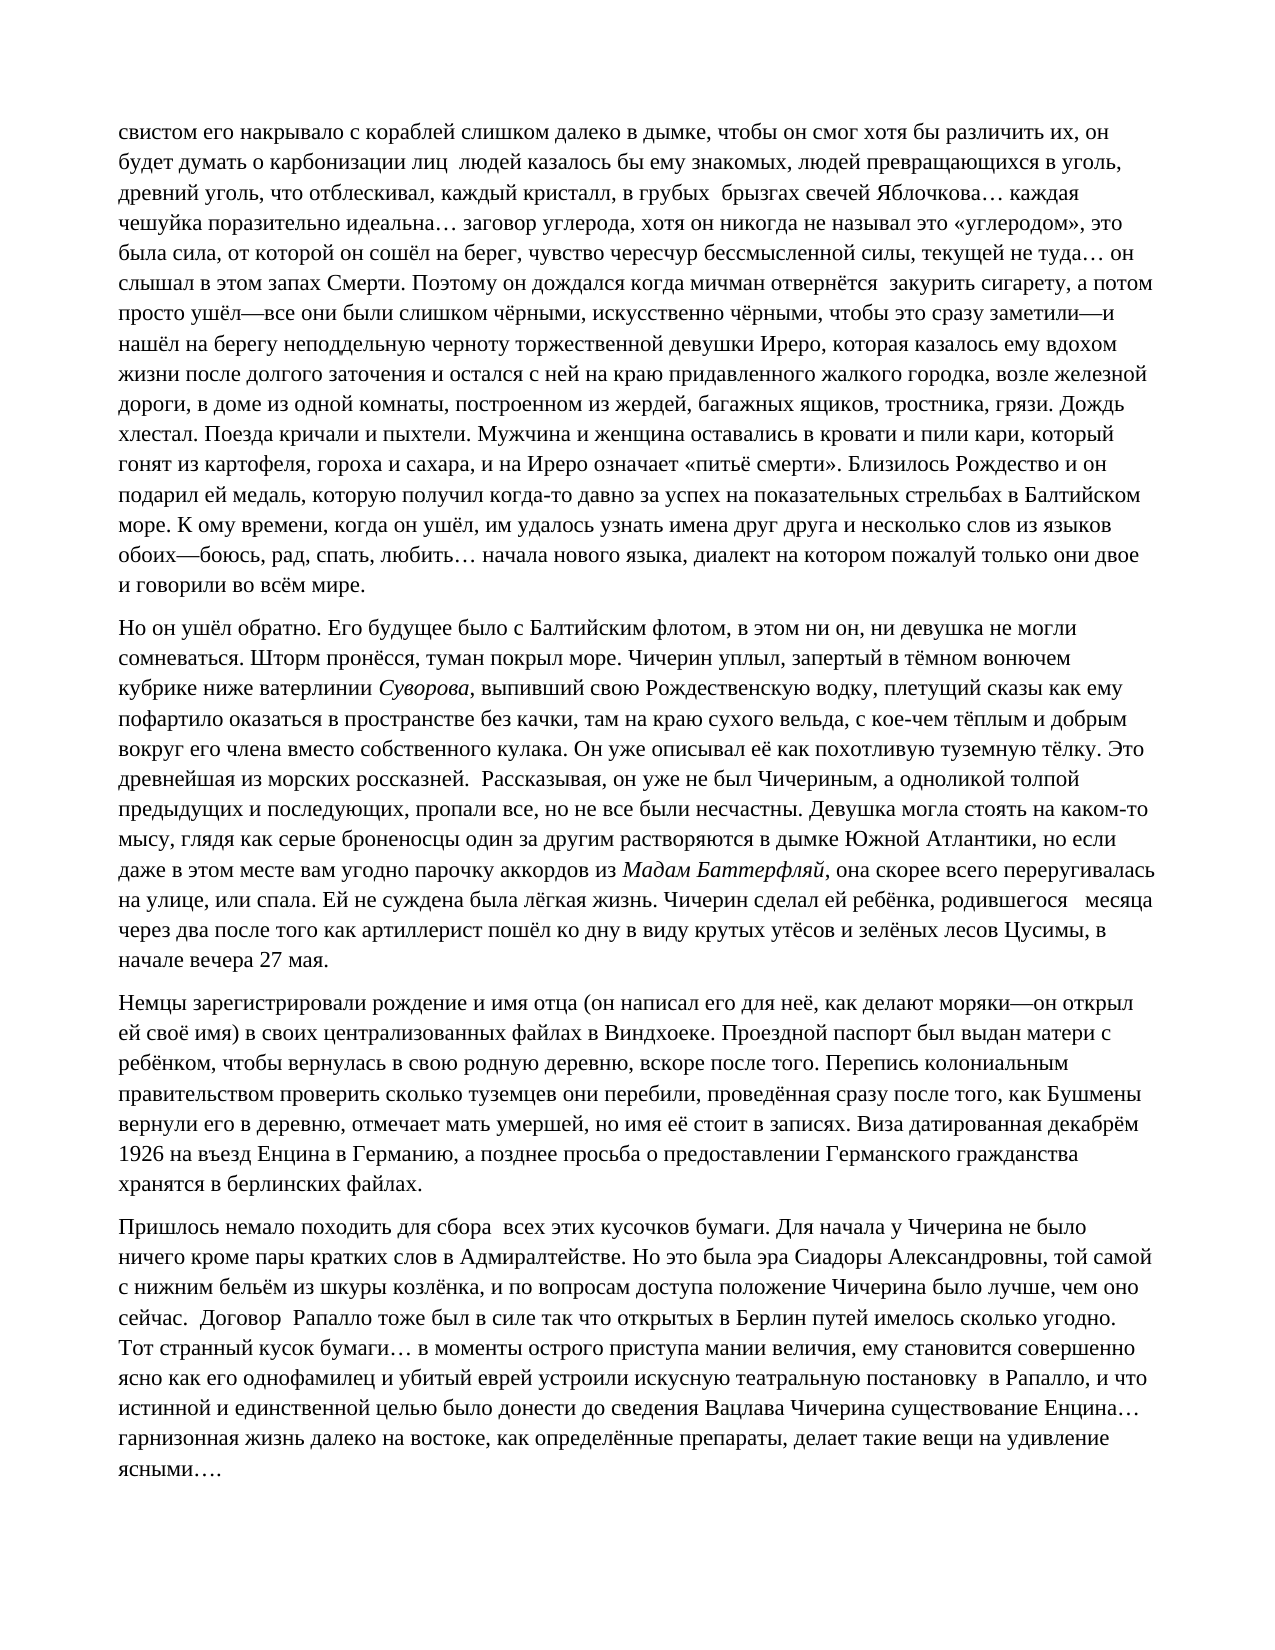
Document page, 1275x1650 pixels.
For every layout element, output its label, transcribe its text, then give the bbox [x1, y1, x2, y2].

text Немцы зарегистрировали рождение и имя отца (он написал его для неё, как делают моряки—он открыл ей своё имя) в своих централизованных файлах в Виндхоеке. Проездной паспорт был выдан матери с ребёнком, чтобы вернулась в свою родную деревню, вскоре после того. Перепись колониальным правительством проверить сколько туземцев они перебили, проведённая сразу после того, как Бушмены вернули его в деревню, отмечает мать умершей, но имя её стоит в записях. Виза датированная декабрём 1926 на въезд Енцина в Германию, а позднее просьба о предоставлении Германского гражданства хранятся в берлинских файлах. [118, 989, 1157, 1197]
text Но он ушёл обратно. Его будущее было с Балтийским флотом, в этом ни он, ни девушка не могли сомневаться. Шторм пронёсся, туман покрыл море. Чичерин уплыл, запертый в тёмном вонючем кубрике ниже ватерлинии Суворова, выпивший свою Рождественскую водку, плетущий сказы как ему пофартило оказаться в пространстве без качки, там на краю сухого вельда, с кое-чем тёплым и добрым вокруг его члена вместо собственного кулака. Он уже описывал её как похотливую туземную тёлку. Это древнейшая из морских россказней. Рассказывая, он уже не был Чичериным, а одноликой толпой предыдущих и последующих, пропали все, но не все были несчастны. Девушка могла стоять на каком-то мысу, глядя как серые броненосцы один за другим растворяются в дымке Южной Атлантики, но если даже в этом месте вам угодно парочку аккордов из Мадам Баттерфляй, она скорее всего переругивалась на улице, или спала. Ей не суждена была лёгкая жизнь. Чичерин сделал ей ребёнка, родившегося месяца через два после того как артиллерист пошёл ко дну в виду крутых утёсов и зелёных лесов Цусимы, в начале вечера 27 мая. [118, 614, 1157, 973]
text свистом его накрывало с кораблей слишком далеко в дымке, чтобы он смог хотя бы различить их, он будет думать о карбонизации лиц людей казалось бы ему знакомых, людей превращающихся в уголь, древний уголь, что отблескивал, каждый кристалл, в грубых брызгах свечей Яблочкова… каждая чешуйка поразительно идеальна… заговор углерода, хотя он никогда не называл это «углеродом», это была сила, от которой он сошёл на берег, чувство чересчур бессмысленной силы, текущей не туда… он слышал в этом запах Смерти. Поэтому он дождался когда мичман отвернётся закурить сигарету, а потом просто ушёл—все они были слишком чёрными, искусственно чёрными, чтобы это сразу заметили—и нашёл на берегу неподдельную черноту торжественной девушки Иреро, которая казалось ему вдохом жизни после долгого заточения и остался с ней на краю придавленного жалкого городка, возле железной дороги, в доме из одной комнаты, построенном из жердей, багажных ящиков, тростника, грязи. Дождь хлестал. Поезда кричали и пыхтели. Мужчина и женщина оставались в кровати и пили кари, который гонят из картофеля, гороха и сахара, и на Иреро означает «питьё смерти». Близилось Рождество и он подарил ей медаль, которую получил когда-то давно за успех на показательных стрельбах в Балтийском море. К ому времени, когда он ушёл, им удалось узнать имена друг друга и несколько слов из языков обоих—боюсь, рад, спать, любить… начала нового языка, диалект на котором пожалуй только они двое и говорили во всём мире. [118, 118, 1157, 598]
text Пришлось немало походить для сбора всех этих кусочков бумаги. Для начала у Чичерина не было ничего кроме пары кратких слов в Адмиралтействе. Но это была эра Сиадоры Александровны, той самой с нижним бельём из шкуры козлёнка, и по вопросам доступа положение Чичерина было лучше, чем оно сейчас. Договор Рапалло тоже был в силе так что открытых в Берлин путей имелось сколько угодно. Тот странный кусок бумаги… в моменты острого приступа мании величия, ему становится совершенно ясно как его однофамилец и убитый еврей устроили искусную театральную постановку в Рапалло, и что истинной и единственной целью было донести до сведения Вацлава Чичерина существование Енцина… гарнизонная жизнь далеко на востоке, как определённые препараты, делает такие вещи на удивление ясными…. [118, 1213, 1157, 1481]
